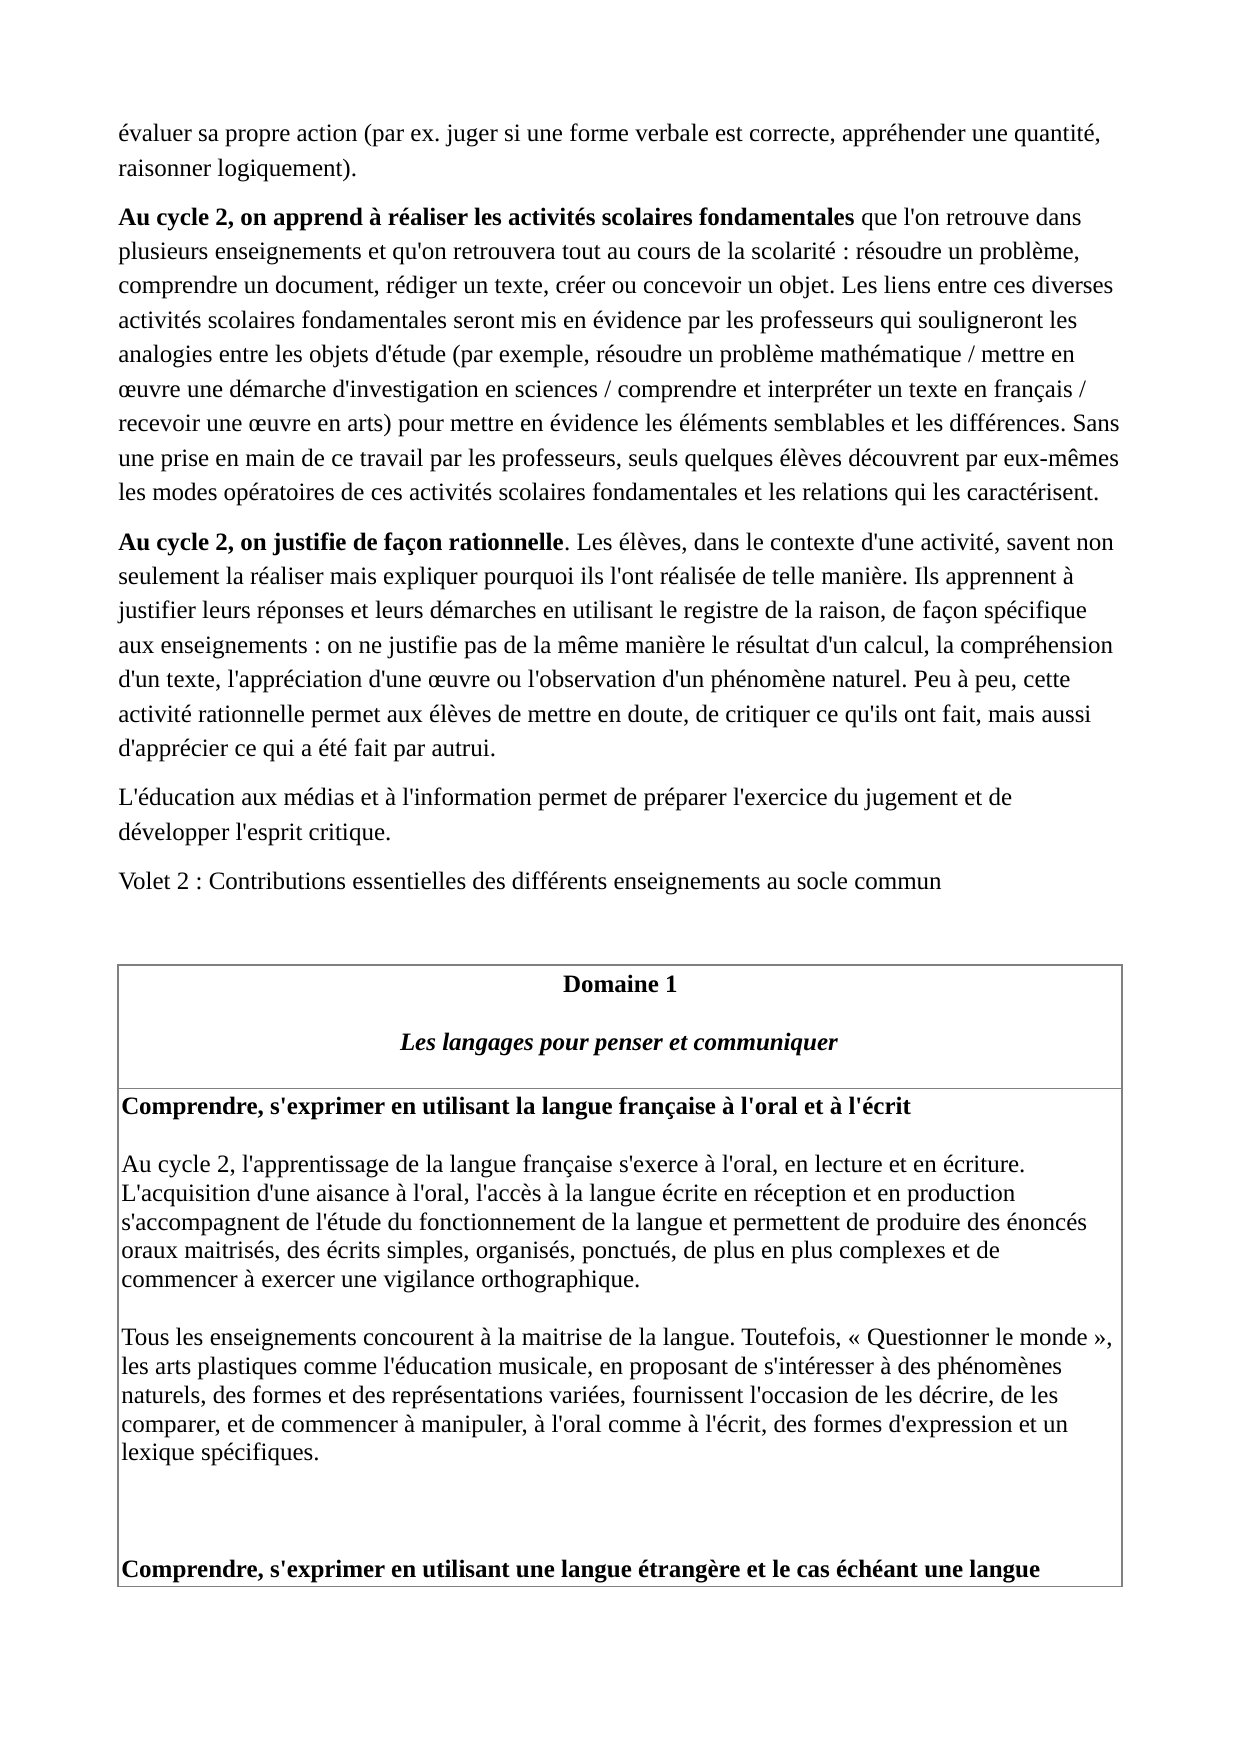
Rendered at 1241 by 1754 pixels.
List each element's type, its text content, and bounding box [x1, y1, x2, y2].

text L'éducation aux médias et à l'information permet de préparer l'exercice du jugement et de développer l'esprit critique. [118, 782, 1122, 846]
text Au cycle 2, on justifie de façon rationnelle. Les élèves, dans le contexte d'une activité, savent non seulement la réaliser mais expliquer pourquoi ils l'ont réalisée de telle manière. Ils apprennent à justifier leurs réponses et leurs démarches en utilisant le registre de la raison, de façon spécifique aux enseignements : on ne justifie pas de la même manière le résultat d'un calcul, la compréhension d'un texte, l'appréciation d'une œuvre ou l'observation d'un phénomène naturel. Peu à peu, cette activité rationnelle permet aux élèves de mettre en doute, de critiquer ce qu'ils ont fait, mais aussi d'apprécier ce qui a été fait par autrui. [118, 527, 1122, 762]
text Volet 2 : Contributions essentielles des différents enseignements au socle commun [118, 866, 1122, 895]
table_header Domaine 1 Les langages pour penser et communiquer [119, 966, 1121, 1088]
text évaluer sa propre action (par ex. juger si une forme verbale est correcte, appréhender une quantité, raisonner logiquement). [118, 118, 1122, 181]
table_cell Comprendre, s'exprimer en utilisant la langue française à l'oral et à l'écrit Au cycle 2, l'apprentissage de la langue française s'exerce à l'oral, en lecture et en écriture. L'acquisition d'une aisance à l'oral, l'accès à la langue écrite en réception et en production s'accompagnent de l'étude du fonctionnement de la langue et permettent de produire des énoncés oraux maitrisés, des écrits simples, organisés, ponctués, de plus en plus complexes et de commencer à exercer une vigilance orthographique. Tous les enseignements concourent à la maitrise de la langue. Toutefois, « Questionner le monde », les arts plastiques comme l'éducation musicale, en proposant de s'intéresser à des phénomènes naturels, des formes et des représentations variées, fournissent l'occasion de les décrire, de les comparer, et de commencer à manipuler, à l'oral comme à l'écrit, des formes d'expression et un lexique spécifiques. Comprendre, s'exprimer en utilisant une langue étrangère et le cas échéant une langue [119, 1089, 1121, 1586]
text Au cycle 2, on apprend à réaliser les activités scolaires fondamentales que l'on retrouve dans plusieurs enseignements et qu'on retrouvera tout au cours de la scolarité : résoudre un problème, comprendre un document, rédiger un texte, créer ou concevoir un objet. Les liens entre ces diverses activités scolaires fondamentales seront mis en évidence par les professeurs qui souligneront les analogies entre les objets d'étude (par exemple, résoudre un problème mathématique / mettre en œuvre une démarche d'investigation en sciences / comprendre et interpréter un texte en français / recevoir une œuvre en arts) pour mettre en évidence les éléments semblables et les différences. Sans une prise en main de ce travail par les professeurs, seuls quelques élèves découvrent par eux-mêmes les modes opératoires de ces activités scolaires fondamentales et les relations qui les caractérisent. [118, 202, 1122, 506]
